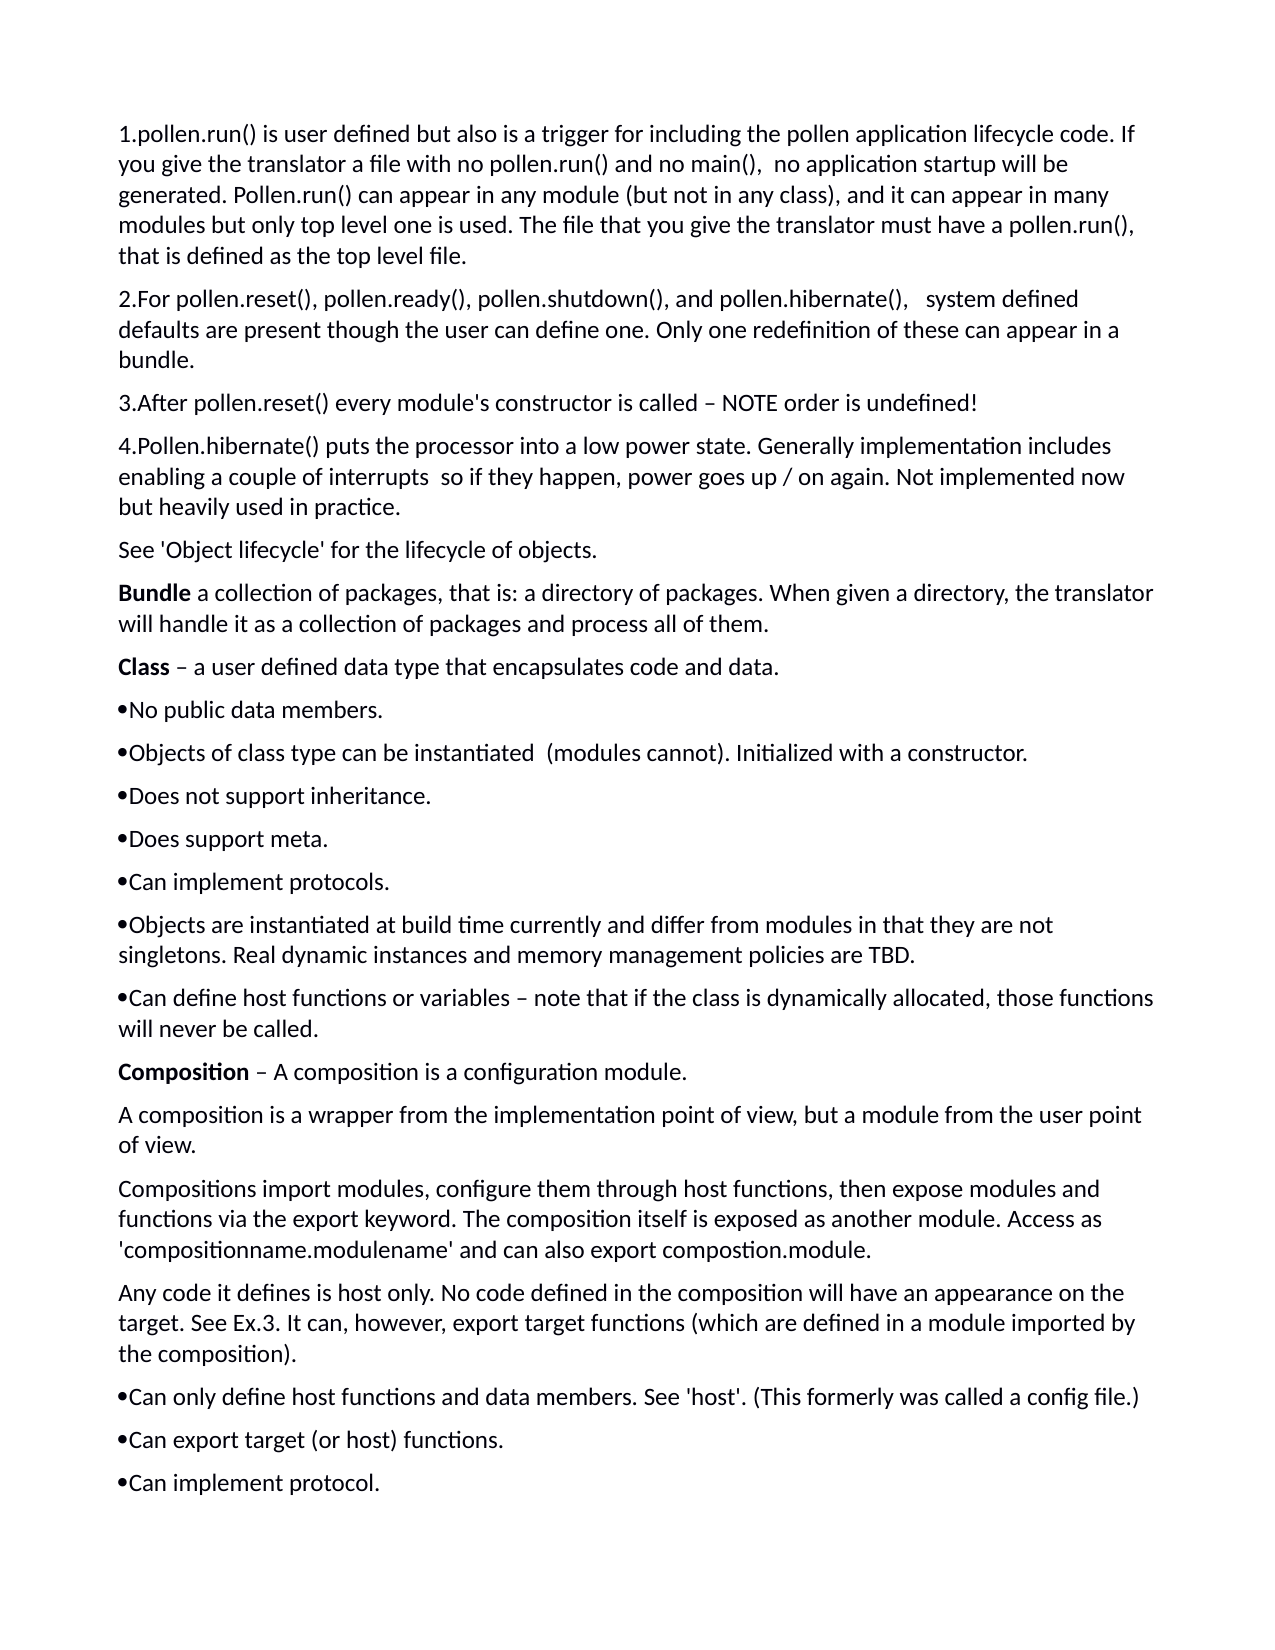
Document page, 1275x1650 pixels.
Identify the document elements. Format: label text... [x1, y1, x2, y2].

list No public data members. [118, 694, 1157, 724]
list Can implement protocols. [118, 866, 1157, 897]
list Objects of class type can be instantiated (modules cannot). Initialized with a constructor. [118, 737, 1157, 767]
list pollen.run() is user defined but also is a trigger for including the pollen application lifecycle code. If you give the translator a file with no pollen.run() and no main(), no application startup will be generated. Pollen.run() can appear in any module (but not in any class), and it can appear in many modules but only top level one is used. The file that you give the translator must have a pollen.run(), that is defined as the top level file. [118, 118, 1157, 271]
text Class – a user defined data type that encapsulates code and data. [118, 651, 1157, 681]
text Bundle a collection of packages, that is: a directory of packages. When given a directory, the translator will handle it as a collection of packages and process all of them. [118, 577, 1157, 638]
text A composition is a wrapper from the implementation point of view, but a module from the user point of view. [118, 1099, 1157, 1160]
text Composition – A composition is a configuration module. [118, 1056, 1157, 1087]
text Compositions import modules, configure them through host functions, then expose modules and functions via the export keyword. The composition itself is exposed as another module. Access as 'compositionname.modulename' and can also export compostion.module. [118, 1173, 1157, 1264]
list After pollen.reset() every module's constructor is called – NOTE order is undefined! [118, 387, 1157, 418]
text See 'Object lifecycle' for the lifecycle of objects. [118, 534, 1157, 565]
list Can implement protocol. [118, 1467, 1157, 1497]
list Pollen.hibernate() puts the processor into a low power state. Generally implementation includes enabling a couple of interrupts so if they happen, power goes up / on again. Not implemented now but heavily used in practice. [118, 430, 1157, 522]
list Can only define host functions and data members. See 'host'. (This formerly was called a config file.) [118, 1381, 1157, 1411]
list Does support meta. [118, 823, 1157, 853]
text Any code it defines is host only. No code defined in the composition will have an appearance on the target. See Ex.3. It can, however, export target functions (which are defined in a module imported by the composition). [118, 1277, 1157, 1368]
list Can define host functions or variables – note that if the class is dynamically allocated, those functions will never be called. [118, 983, 1157, 1044]
list Can export target (or host) functions. [118, 1424, 1157, 1454]
list For pollen.reset(), pollen.ready(), pollen.shutdown(), and pollen.hibernate(), system defined defaults are present though the user can define one. Only one redefinition of these can appear in a bundle. [118, 283, 1157, 375]
list Does not support inheritance. [118, 780, 1157, 811]
list Objects are instantiated at build time currently and differ from modules in that they are not singletons. Real dynamic instances and memory management policies are TBD. [118, 909, 1157, 970]
